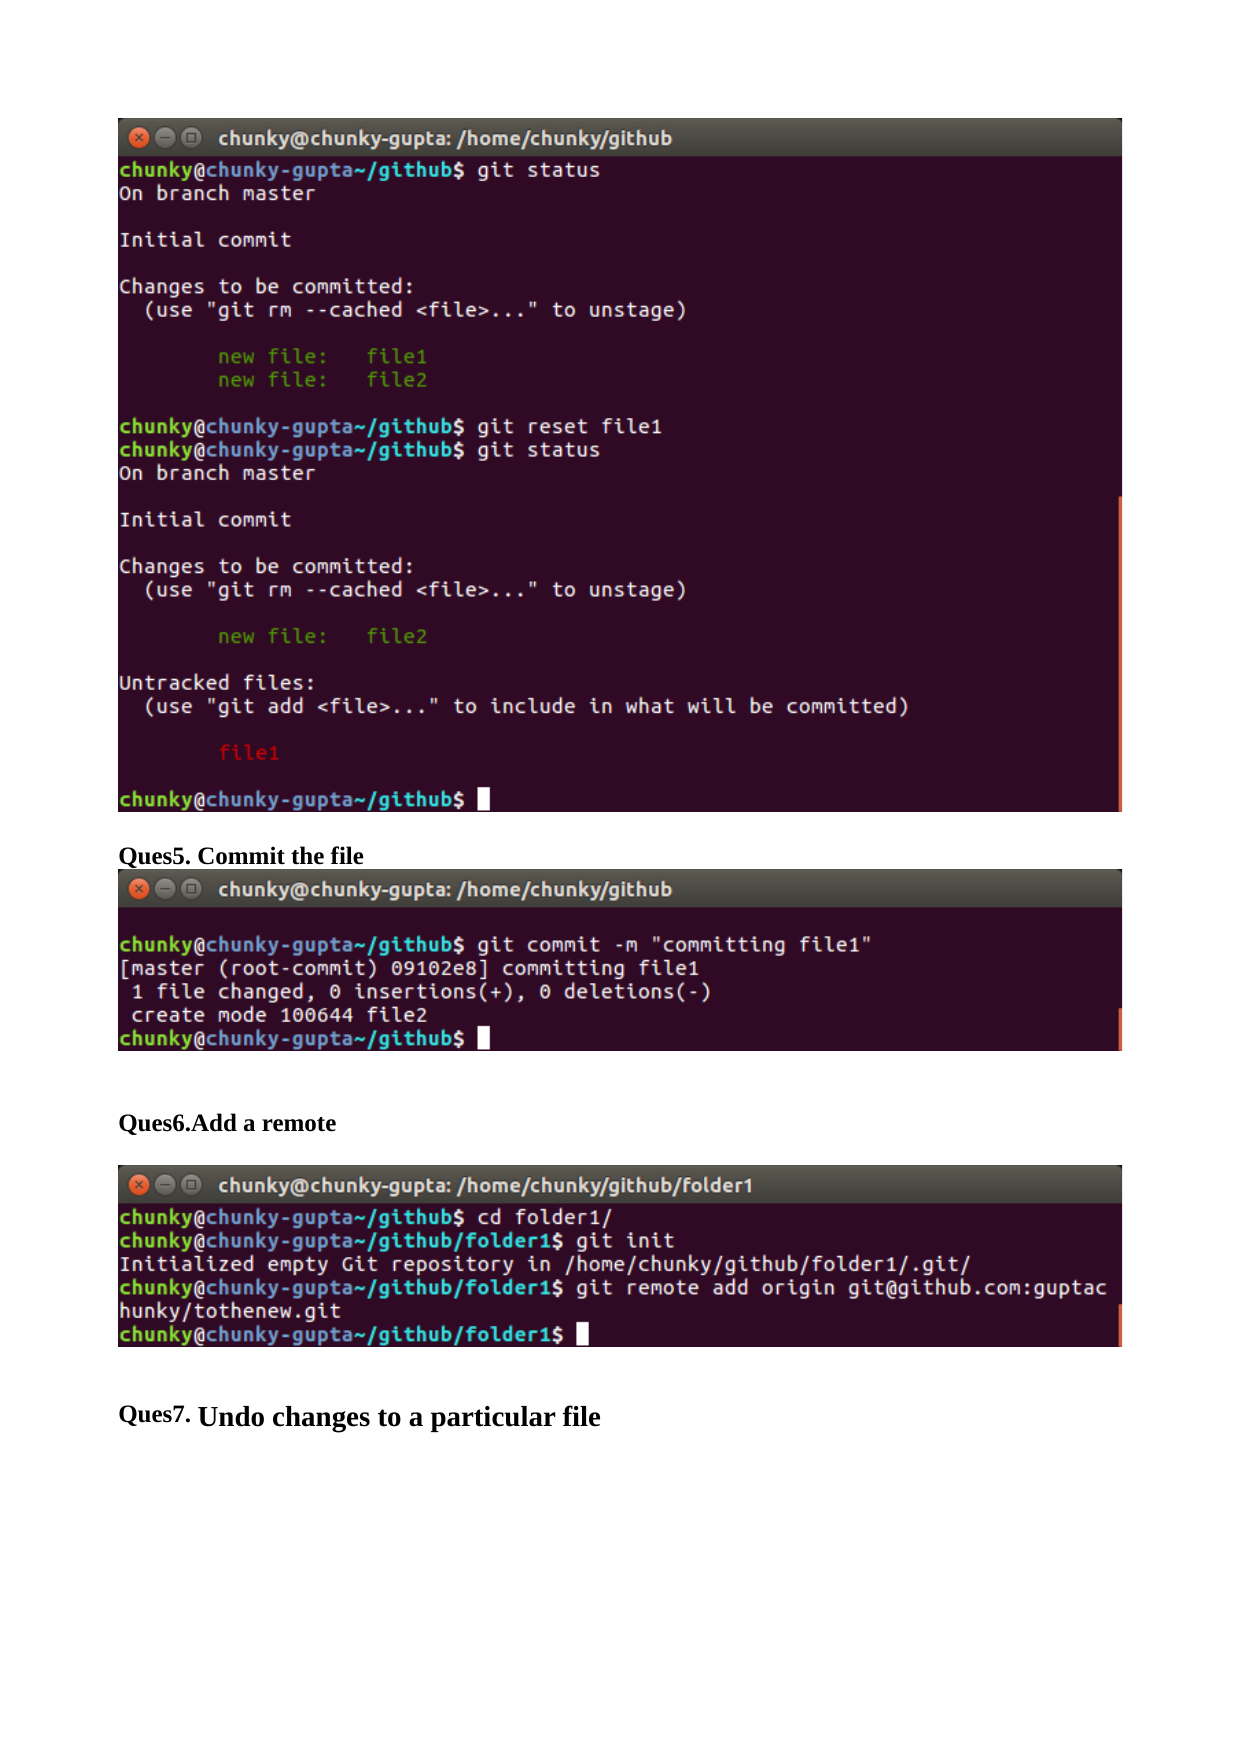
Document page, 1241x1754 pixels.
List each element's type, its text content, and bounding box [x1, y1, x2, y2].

picture [118, 869, 1123, 1051]
picture [118, 118, 1123, 812]
text Ques5. Commit the file [118, 841, 1122, 869]
picture [118, 1165, 1123, 1347]
text Ques7. Undo changes to a particular file [118, 1375, 1122, 1433]
text Ques6.Add a remote [118, 1108, 1122, 1137]
